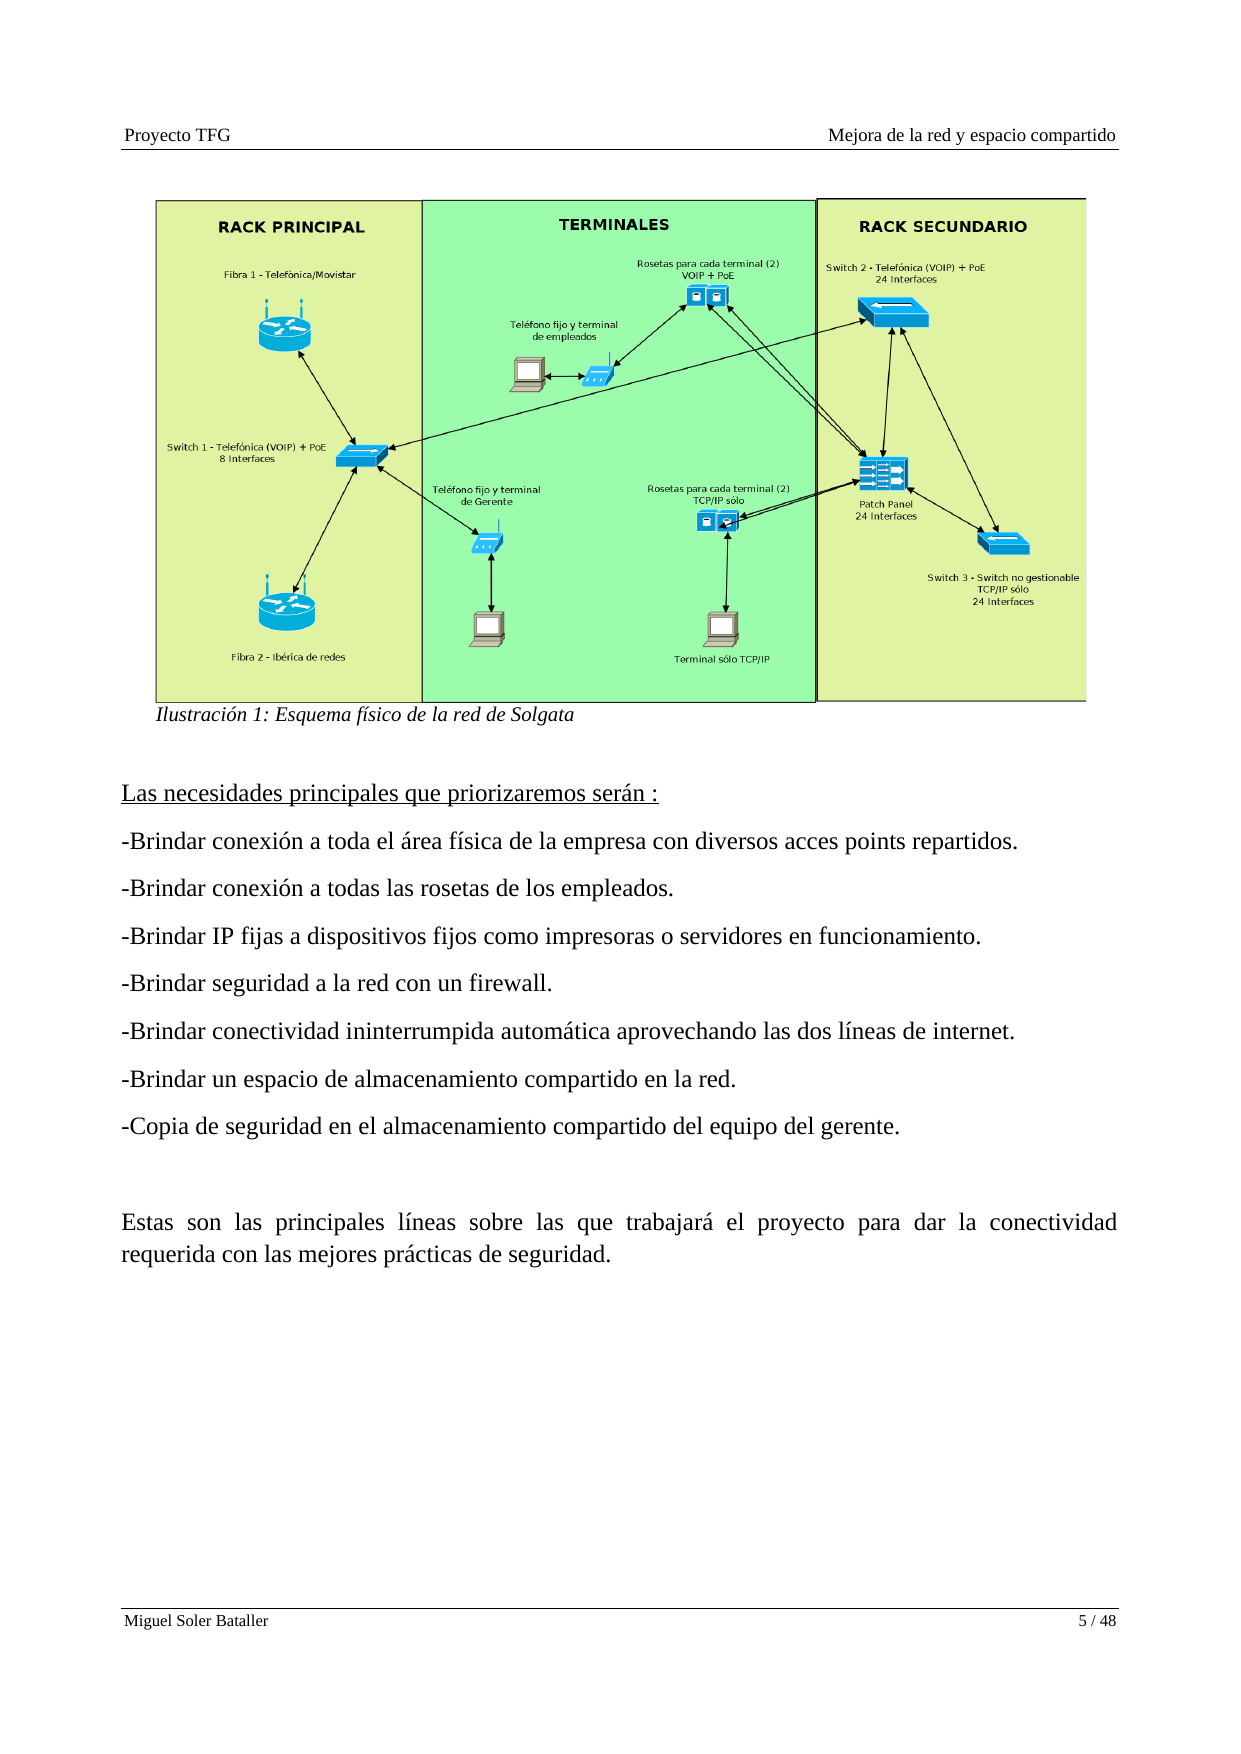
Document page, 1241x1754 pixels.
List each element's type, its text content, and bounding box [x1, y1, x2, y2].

text Ilustración 1: Esquema físico de la red de Solgata [156, 703, 1086, 726]
text -Brindar seguridad a la red con un firewall. [121, 968, 1119, 997]
text -Brindar conectividad ininterrumpida automática aprovechando las dos líneas de internet. [121, 1016, 1119, 1045]
picture [155, 198, 1087, 703]
text Las necesidades principales que priorizaremos serán : [121, 778, 1119, 807]
text -Brindar conexión a toda el área física de la empresa con diversos acces points repartidos. [121, 826, 1119, 854]
text -Copia de seguridad en el almacenamiento compartido del equipo del gerente. [121, 1111, 1119, 1140]
text -Brindar IP fijas a dispositivos fijos como impresoras o servidores en funcionamiento. [121, 921, 1119, 950]
text -Brindar conexión a todas las rosetas de los empleados. [121, 873, 1119, 902]
text Estas son las principales líneas sobre las que trabajará el proyecto para dar la conectividad requerida con las mejores prácticas de seguridad. [121, 1207, 1119, 1268]
text -Brindar un espacio de almacenamiento compartido en la red. [121, 1064, 1119, 1092]
